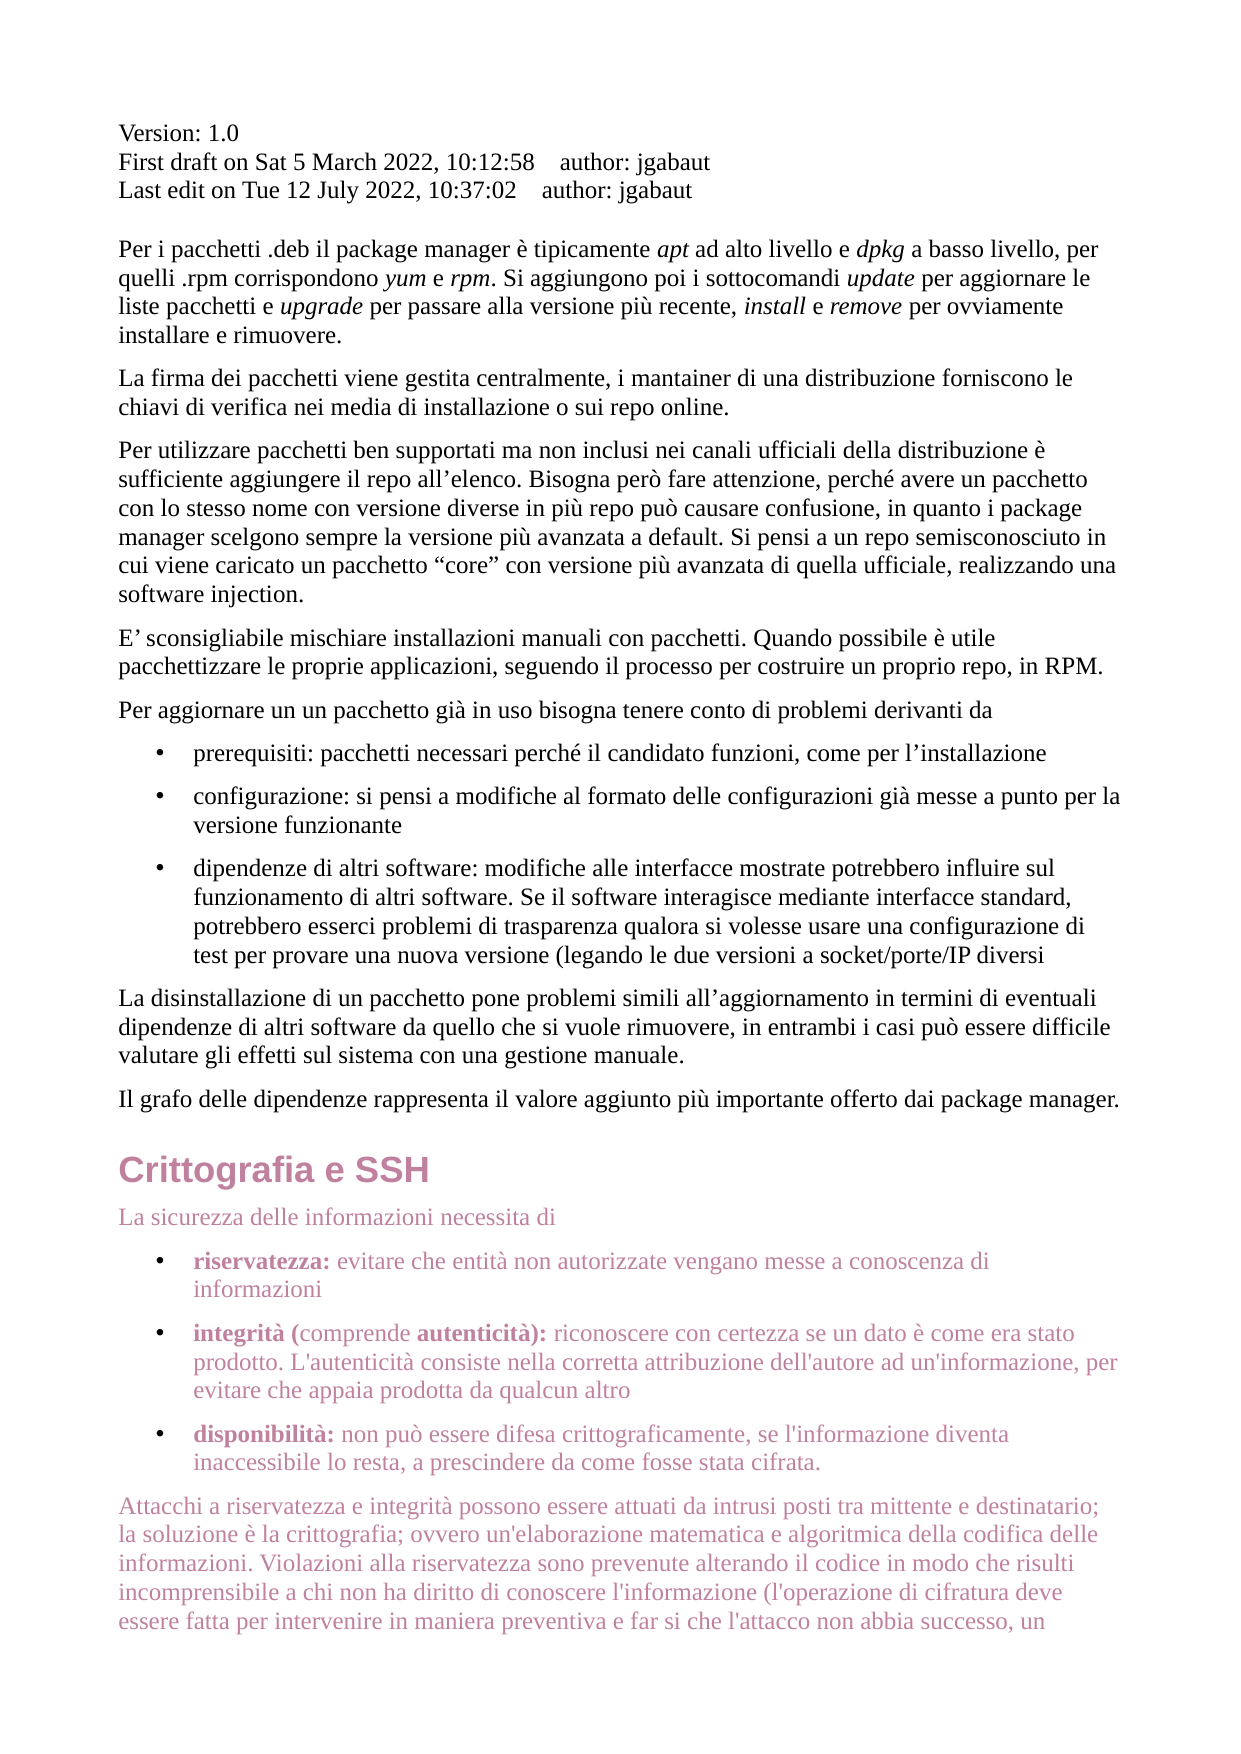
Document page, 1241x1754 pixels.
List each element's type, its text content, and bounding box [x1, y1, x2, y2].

text Per aggiornare un un pacchetto già in uso bisogna tenere conto di problemi derivanti da [118, 695, 1122, 723]
text La firma dei pacchetti viene gestita centralmente, i mantainer di una distribuzione forniscono le chiavi di verifica nei media di installazione o sui repo online. [118, 363, 1122, 421]
text Il grafo delle dipendenze rappresenta il valore aggiunto più importante offerto dai package manager. [118, 1084, 1122, 1113]
list integrità (comprende autenticità): riconoscere con certezza se un dato è come era stato prodotto. L'autenticità consiste nella corretta attribuzione dell'autore ad un'informazione, per evitare che appaia prodotta da qualcun altro [156, 1318, 1122, 1404]
text La disinstallazione di un pacchetto pone problemi simili all’aggiornamento in termini di eventuali dipendenze di altri software da quello che si vuole rimuovere, in entrambi i casi può essere difficile valutare gli effetti sul sistema con una gestione manuale. [118, 983, 1122, 1069]
list riservatezza: evitare che entità non autorizzate vengano messe a conoscenza di informazioni [156, 1246, 1122, 1303]
list prerequisiti: pacchetti necessari perché il candidato funzioni, come per l’installazione [156, 738, 1122, 767]
text Per i pacchetti .deb il package manager è tipicamente apt ad alto livello e dpkg a basso livello, per quelli .rpm corrispondono yum e rpm. Si aggiungono poi i sottocomandi update per aggiornare le liste pacchetti e upgrade per passare alla versione più recente, install e remove per ovviamente installare e rimuovere. [118, 234, 1122, 349]
text La sicurezza delle informazioni necessita di [118, 1202, 1122, 1231]
list dipendenze di altri software: modifiche alle interfacce mostrate potrebbero influire sul funzionamento di altri software. Se il software interagisce mediante interfacce standard, potrebbero esserci problemi di trasparenza qualora si volesse usare una configurazione di test per provare una nuova versione (legando le due versioni a socket/porte/IP diversi [156, 853, 1122, 968]
text Per utilizzare pacchetti ben supportati ma non inclusi nei canali ufficiali della distribuzione è sufficiente aggiungere il repo all’elenco. Bisogna però fare attenzione, perché avere un pacchetto con lo stesso nome con versione diverse in più repo può causare confusione, in quanto i package manager scelgono sempre la versione più avanzata a default. Si pensi a un repo semisconosciuto in cui viene caricato un pacchetto “core” con versione più avanzata di quella ufficiale, realizzando una software injection. [118, 436, 1122, 608]
subtitle Crittografia e SSH [118, 1148, 1122, 1190]
list disponibilità: non può essere difesa crittograficamente, se l'informazione diventa inaccessibile lo resta, a prescindere da come fosse stata cifrata. [156, 1419, 1122, 1476]
text E’ sconsigliabile mischiare installazioni manuali con pacchetti. Quando possibile è utile pacchettizzare le proprie applicazioni, seguendo il processo per costruire un proprio repo, in RPM. [118, 623, 1122, 680]
text Attacchi a riservatezza e integrità possono essere attuati da intrusi posti tra mittente e destinatario; la soluzione è la crittografia; ovvero un'elaborazione matematica e algoritmica della codifica delle informazioni. Violazioni alla riservatezza sono prevenute alterando il codice in modo che risulti incomprensibile a chi non ha diritto di conoscere l'informazione (l'operazione di cifratura deve essere fatta per intervenire in maniera preventiva e far si che l'attacco non abbia successo, un [118, 1491, 1122, 1634]
list configurazione: si pensi a modifiche al formato delle configurazioni già messe a punto per la versione funzionante [156, 781, 1122, 839]
